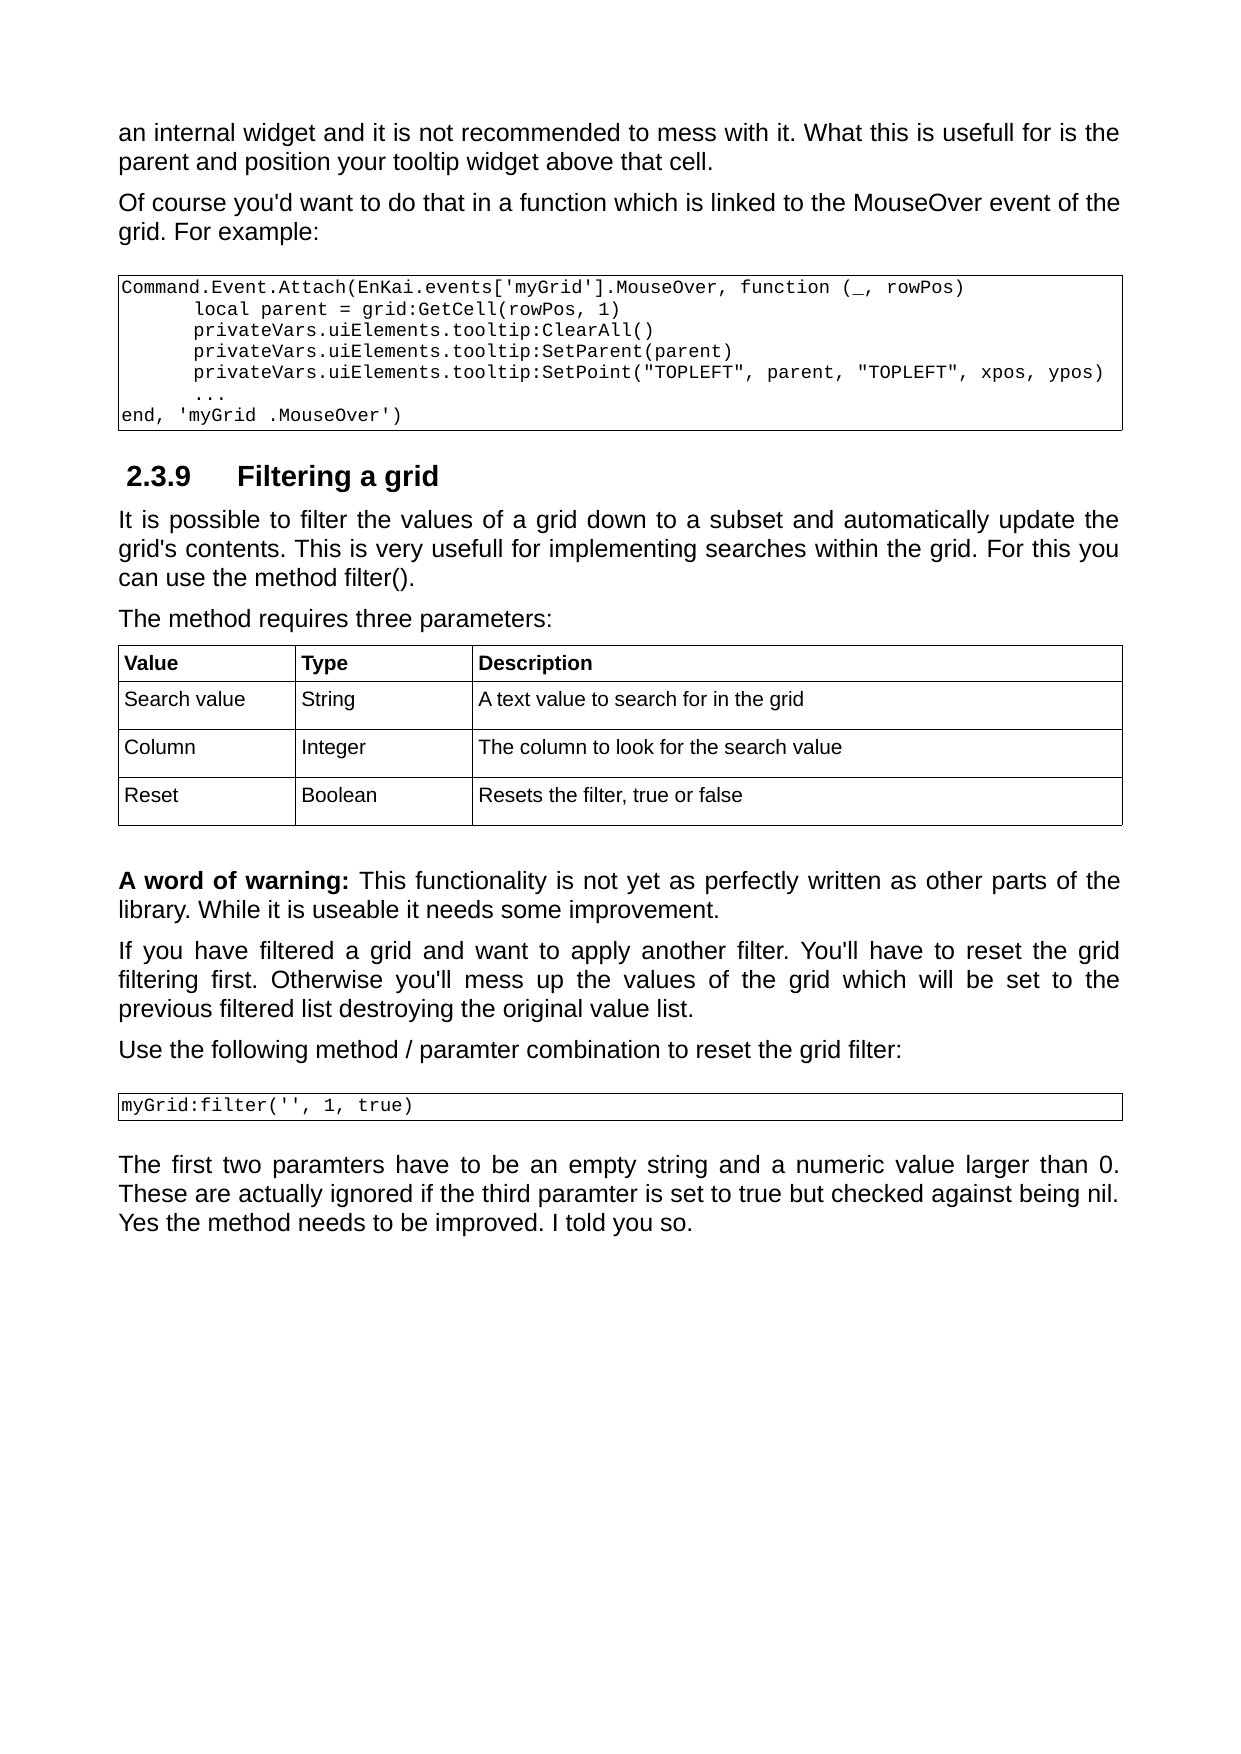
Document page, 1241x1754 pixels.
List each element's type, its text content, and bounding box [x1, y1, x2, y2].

table_cell A text value to search for in the grid [473, 682, 1122, 729]
table_cell Search value [119, 682, 295, 729]
table_cell Resets the filter, true or false [473, 778, 1122, 825]
text an internal widget and it is not recommended to mess with it. What this is usefull for is the parent and position your tooltip widget above that cell. [118, 118, 1122, 176]
subtitle Filtering a grid [118, 459, 1122, 493]
text ... [119, 381, 1122, 403]
table_header Type [296, 646, 472, 681]
text local parent = grid:GetCell(rowPos, 1) [119, 296, 1122, 318]
table_cell Boolean [296, 778, 472, 825]
text It is possible to filter the values of a grid down to a subset and automatically update the grid's contents. This is very usefull for implementing searches within the grid. For this you can use the method filter(). [118, 505, 1122, 592]
table_cell String [296, 682, 472, 729]
text Command.Event.Attach(EnKai.events['myGrid'].MouseOver, function (_, rowPos) [119, 276, 1122, 296]
text privateVars.uiElements.tooltip:SetPoint("TOPLEFT", parent, "TOPLEFT", xpos, ypos) [119, 360, 1122, 381]
table_cell The column to look for the search value [473, 730, 1122, 777]
text A word of warning: This functionality is not yet as perfectly written as other parts of the library. While it is useable it needs some improvement. [118, 866, 1122, 924]
text Use the following method / paramter combination to reset the grid filter: [118, 1035, 1122, 1064]
text If you have filtered a grid and want to apply another filter. You'll have to reset the grid filtering first. Otherwise you'll mess up the values of the grid which will be set to the previous filtered list destroying the original value list. [118, 936, 1122, 1022]
text Of course you'd want to do that in a function which is linked to the MouseOver event of the grid. For example: [118, 188, 1122, 246]
table_cell Integer [296, 730, 472, 777]
text privateVars.uiElements.tooltip:ClearAll() [119, 318, 1122, 339]
table_cell Column [119, 730, 295, 777]
table_cell Reset [119, 778, 295, 825]
text end, 'myGrid .MouseOver') [119, 403, 1122, 430]
text myGrid:filter('', 1, true) [119, 1094, 1122, 1120]
text The first two paramters have to be an empty string and a numeric value larger than 0. These are actually ignored if the third paramter is set to true but checked against being nil. Yes the method needs to be improved. I told you so. [118, 1150, 1122, 1236]
table_header Value [119, 646, 295, 681]
text privateVars.uiElements.tooltip:SetParent(parent) [119, 339, 1122, 360]
table_header Description [473, 646, 1122, 681]
text The method requires three parameters: [118, 604, 1122, 633]
